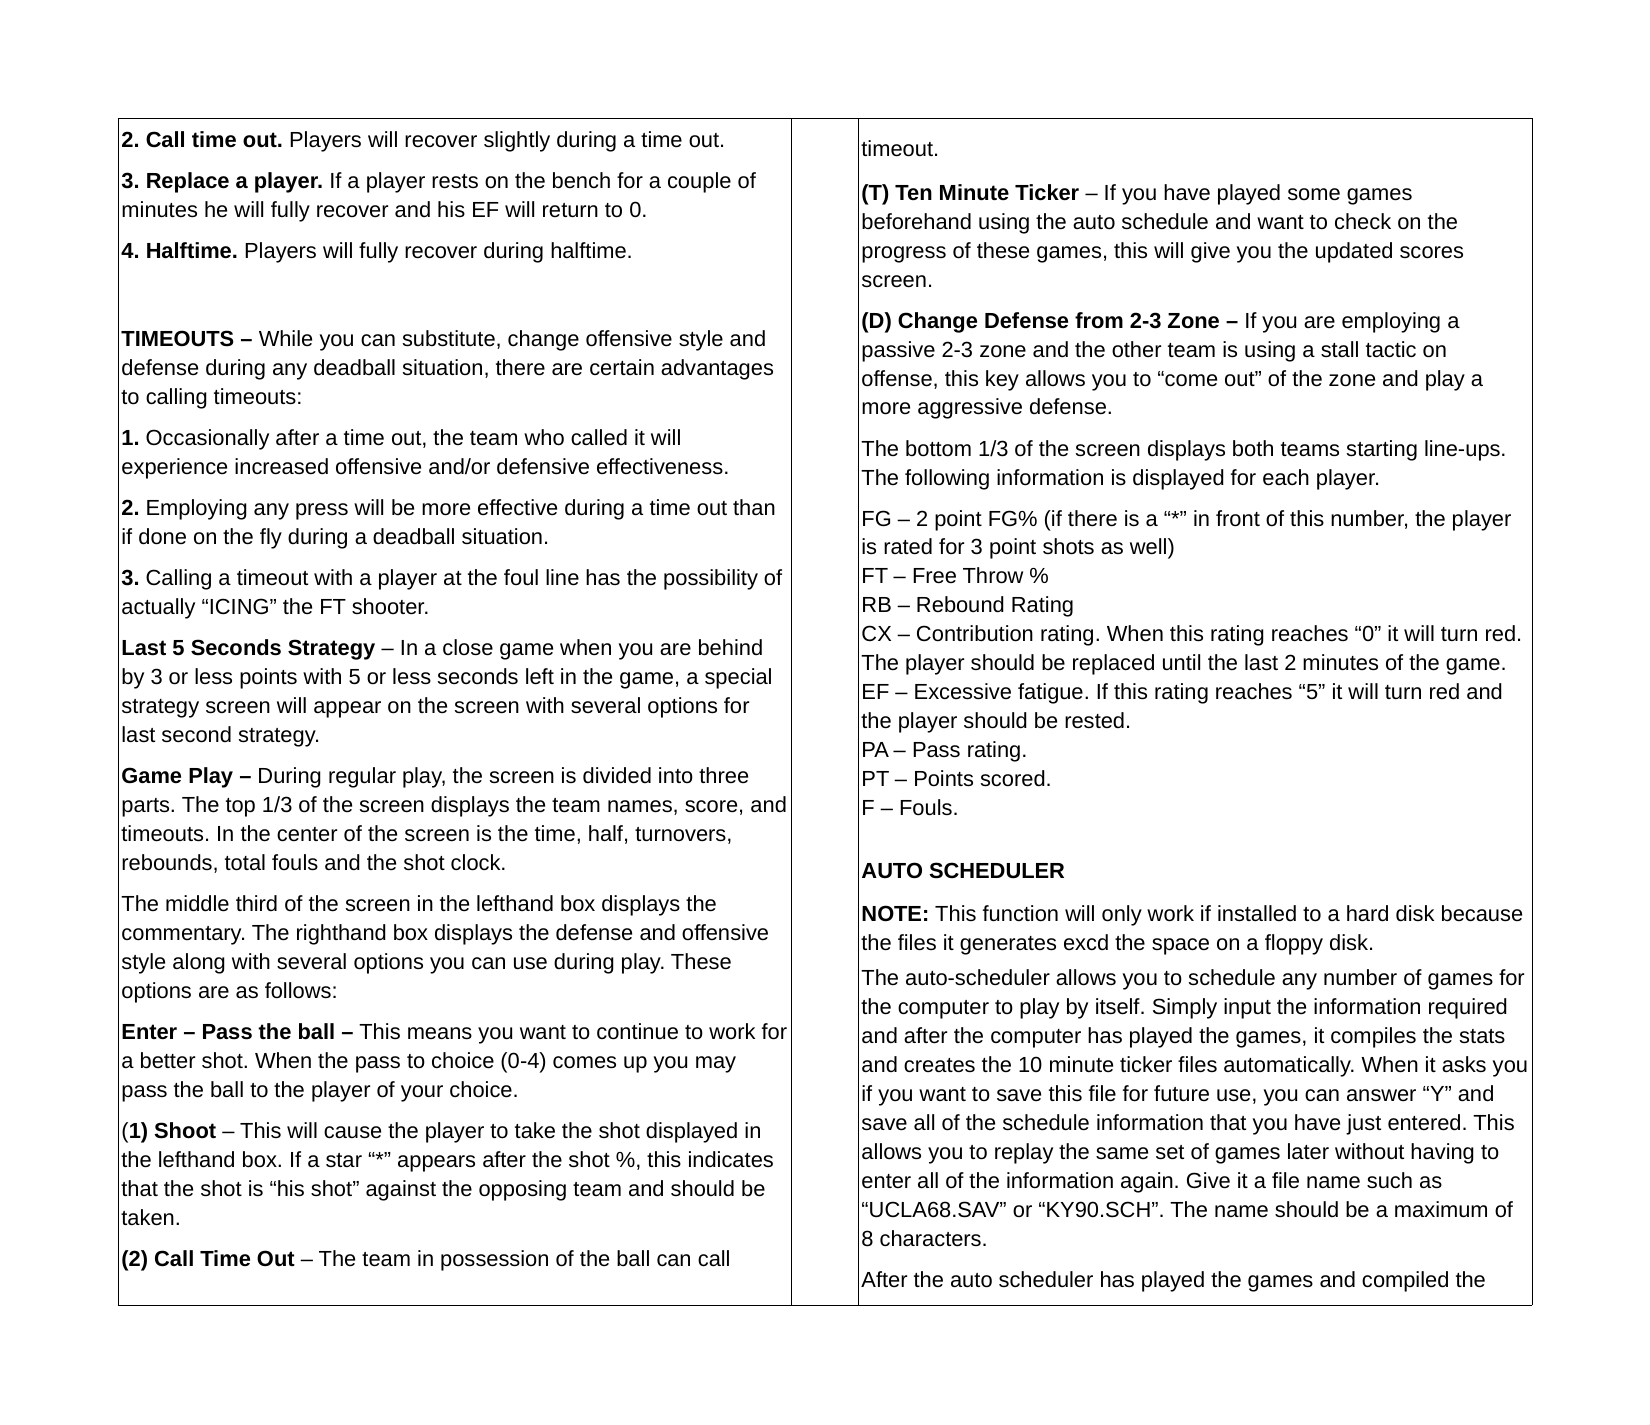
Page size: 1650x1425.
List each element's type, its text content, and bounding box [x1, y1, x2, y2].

table_header [792, 119, 858, 1305]
table_header 2. Call time out. Players will recover slightly during a time out. 3. Replace a player. If a player rests on the bench for a couple of minutes he will fully recover and his EF will return to 0. 4. Halftime. Players will fully recover during halftime. TIMEOUTS – While you can substitute, change offensive style and defense during any deadball situation, there are certain advantages to calling timeouts: 1. Occasionally after a time out, the team who called it will experience increased offensive and/or defensive effectiveness. 2. Employing any press will be more effective during a time out than if done on the fly during a deadball situation. 3. Calling a timeout with a player at the foul line has the possibility of actually “ICING” the FT shooter. Last 5 Seconds Strategy – In a close game when you are behind by 3 or less points with 5 or less seconds left in the game, a special strategy screen will appear on the screen with several options for last second strategy. Game Play – During regular play, the screen is divided into three parts. The top 1/3 of the screen displays the team names, score, and timeouts. In the center of the screen is the time, half, turnovers, rebounds, total fouls and the shot clock. The middle third of the screen in the lefthand box displays the commentary. The righthand box displays the defense and offensive style along with several options you can use during play. These options are as follows: Enter – Pass the ball – This means you want to continue to work for a better shot. When the pass to choice (0-4) comes up you may pass the ball to the player of your choice. (1) Shoot – This will cause the player to take the shot displayed in the lefthand box. If a star “*” appears after the shot %, this indicates that the shot is “his shot” against the opposing team and should be taken. (2) Call Time Out – The team in possession of the ball can call [119, 119, 791, 1305]
table_header timeout. (T) Ten Minute Ticker – If you have played some games beforehand using the auto schedule and want to check on the progress of these games, this will give you the updated scores screen. (D) Change Defense from 2-3 Zone – If you are employing a passive 2-3 zone and the other team is using a stall tactic on offense, this key allows you to “come out” of the zone and play a more aggressive defense. The bottom 1/3 of the screen displays both teams starting line-ups. The following information is displayed for each player. FG – 2 point FG% (if there is a “*” in front of this number, the player is rated for 3 point shots as well) FT – Free Throw % RB – Rebound Rating CX – Contribution rating. When this rating reaches “0” it will turn red. The player should be replaced until the last 2 minutes of the game. EF – Excessive fatigue. If this rating reaches “5” it will turn red and the player should be rested. PA – Pass rating. PT – Points scored. F – Fouls. AUTO SCHEDULER NOTE: This function will only work if installed to a hard disk because the files it generates excd the space on a floppy disk. The auto-scheduler allows you to schedule any number of games for the computer to play by itself. Simply input the information required and after the computer has played the games, it compiles the stats and creates the 10 minute ticker files automatically. When it asks you if you want to save this file for future use, you can answer “Y” and save all of the schedule information that you have just entered. This allows you to replay the same set of games later without having to enter all of the information again. Give it a file name such as “UCLA68.SAV” or “KY90.SCH”. The name should be a maximum of 8 characters. After the auto scheduler has played the games and compiled the [859, 119, 1532, 1305]
